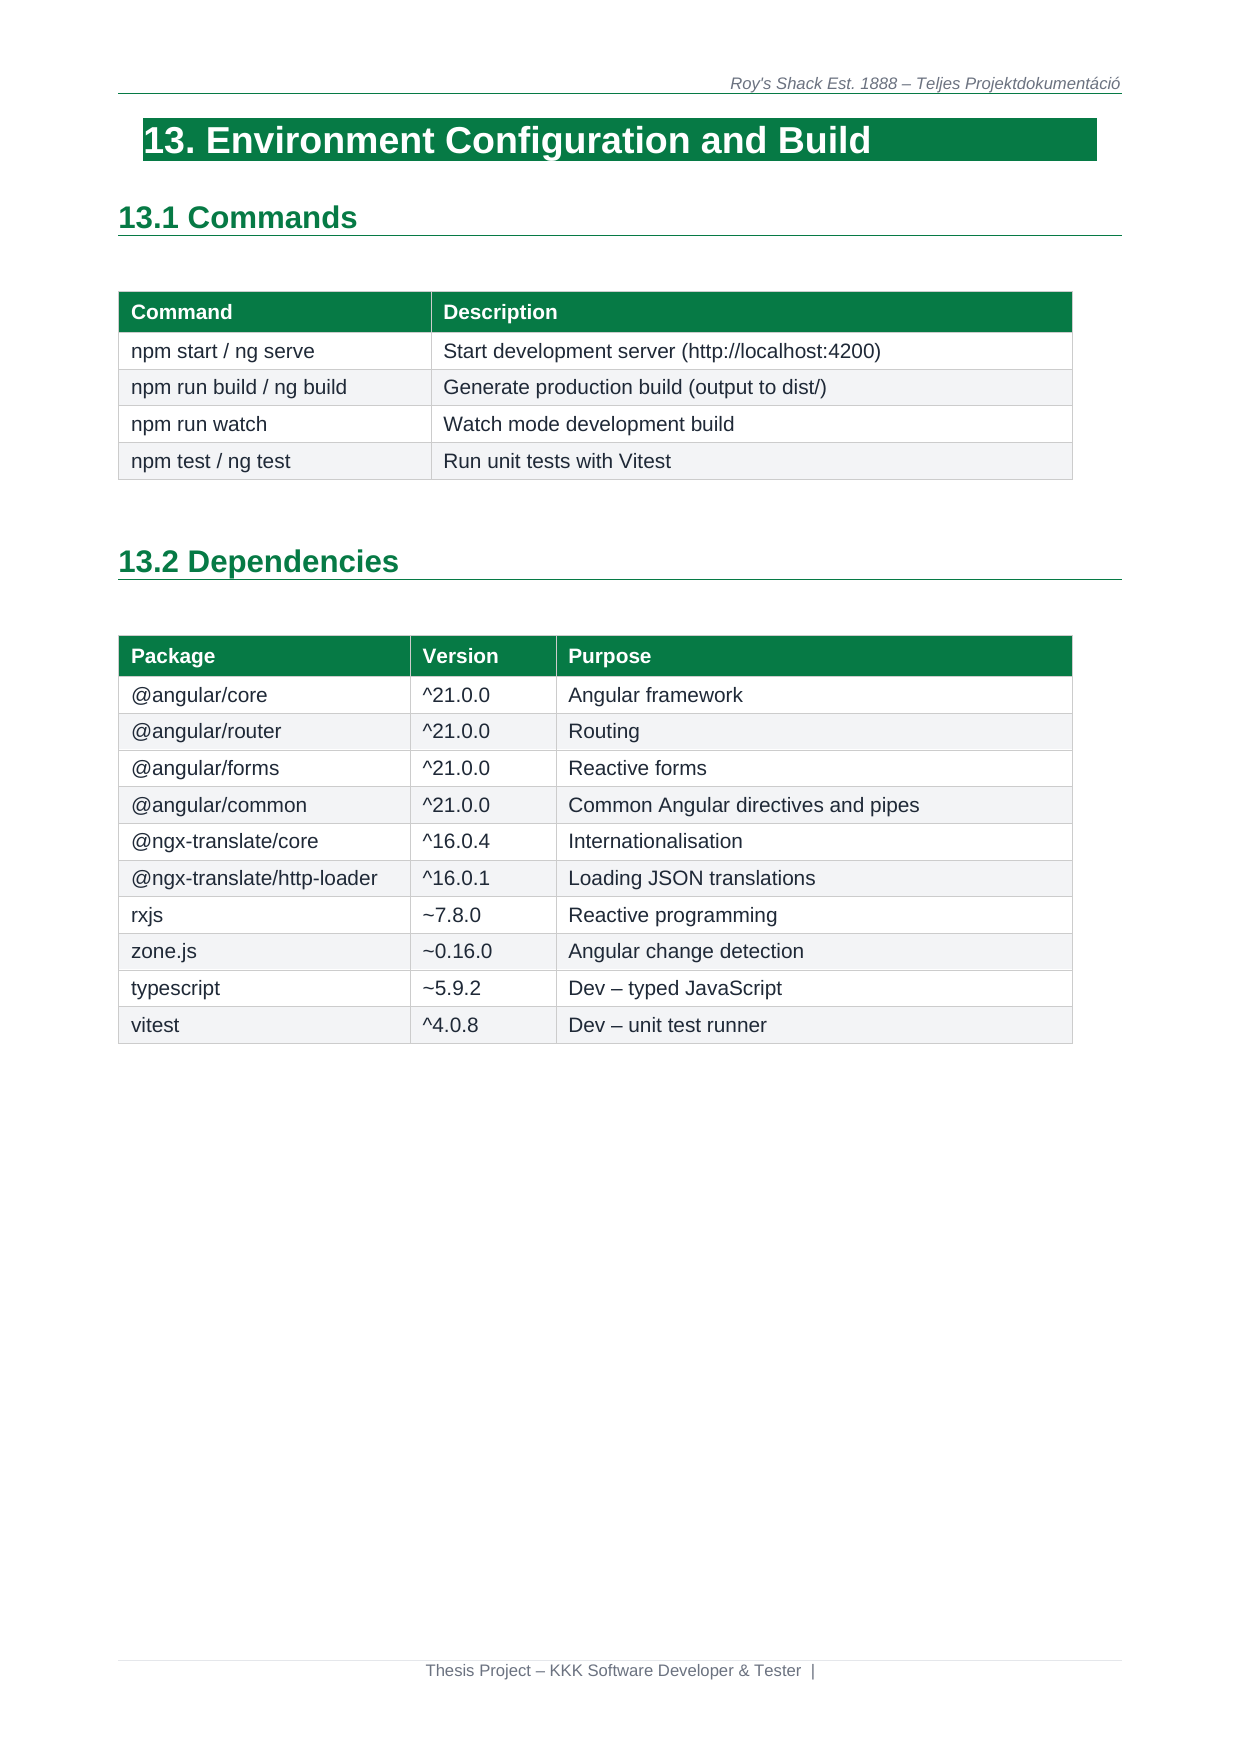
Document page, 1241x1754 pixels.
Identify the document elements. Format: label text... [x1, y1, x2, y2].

table_header Purpose [557, 636, 1072, 676]
table_cell Reactive forms [557, 751, 1072, 786]
table_cell Routing [557, 714, 1072, 749]
table_cell ~5.9.2 [411, 971, 556, 1006]
table_cell ^21.0.0 [411, 677, 556, 713]
table_cell Reactive programming [557, 897, 1072, 933]
table_cell npm start / ng serve [119, 333, 431, 369]
table_cell npm run build / ng build [119, 370, 431, 405]
table_cell Dev – typed JavaScript [557, 971, 1072, 1006]
table_cell @angular/forms [119, 751, 410, 786]
table_cell zone.js [119, 934, 410, 969]
table_header Description [432, 292, 1072, 332]
table_cell ^21.0.0 [411, 751, 556, 786]
table_cell Generate production build (output to dist/) [432, 370, 1072, 405]
table_cell ^21.0.0 [411, 787, 556, 823]
table_cell Angular framework [557, 677, 1072, 713]
subtitle 13.1 Commands [118, 199, 1122, 235]
table_cell ^16.0.4 [411, 824, 556, 859]
table_cell @angular/core [119, 677, 410, 713]
table_cell Loading JSON translations [557, 861, 1072, 896]
table_cell Watch mode development build [432, 406, 1072, 442]
table_cell ~7.8.0 [411, 897, 556, 933]
table_cell npm run watch [119, 406, 431, 442]
table_cell Dev – unit test runner [557, 1007, 1072, 1043]
table_cell Start development server (http://localhost:4200) [432, 333, 1072, 369]
table_cell typescript [119, 971, 410, 1006]
table_cell vitest [119, 1007, 410, 1043]
table_header Version [411, 636, 556, 676]
table_cell ~0.16.0 [411, 934, 556, 969]
subtitle 13. Environment Configuration and Build [143, 118, 1097, 161]
table_cell npm test / ng test [119, 443, 431, 479]
table_cell @ngx-translate/http-loader [119, 861, 410, 896]
table_cell Common Angular directives and pipes [557, 787, 1072, 823]
table_cell ^21.0.0 [411, 714, 556, 749]
table_cell Internationalisation [557, 824, 1072, 859]
table_header Package [119, 636, 410, 676]
table_header Command [119, 292, 431, 332]
table_cell ^16.0.1 [411, 861, 556, 896]
table_cell @angular/common [119, 787, 410, 823]
table_cell @ngx-translate/core [119, 824, 410, 859]
table_cell Run unit tests with Vitest [432, 443, 1072, 479]
table_cell Angular change detection [557, 934, 1072, 969]
table_cell ^4.0.8 [411, 1007, 556, 1043]
table_cell rxjs [119, 897, 410, 933]
subtitle 13.2 Dependencies [118, 543, 1122, 579]
table_cell @angular/router [119, 714, 410, 749]
